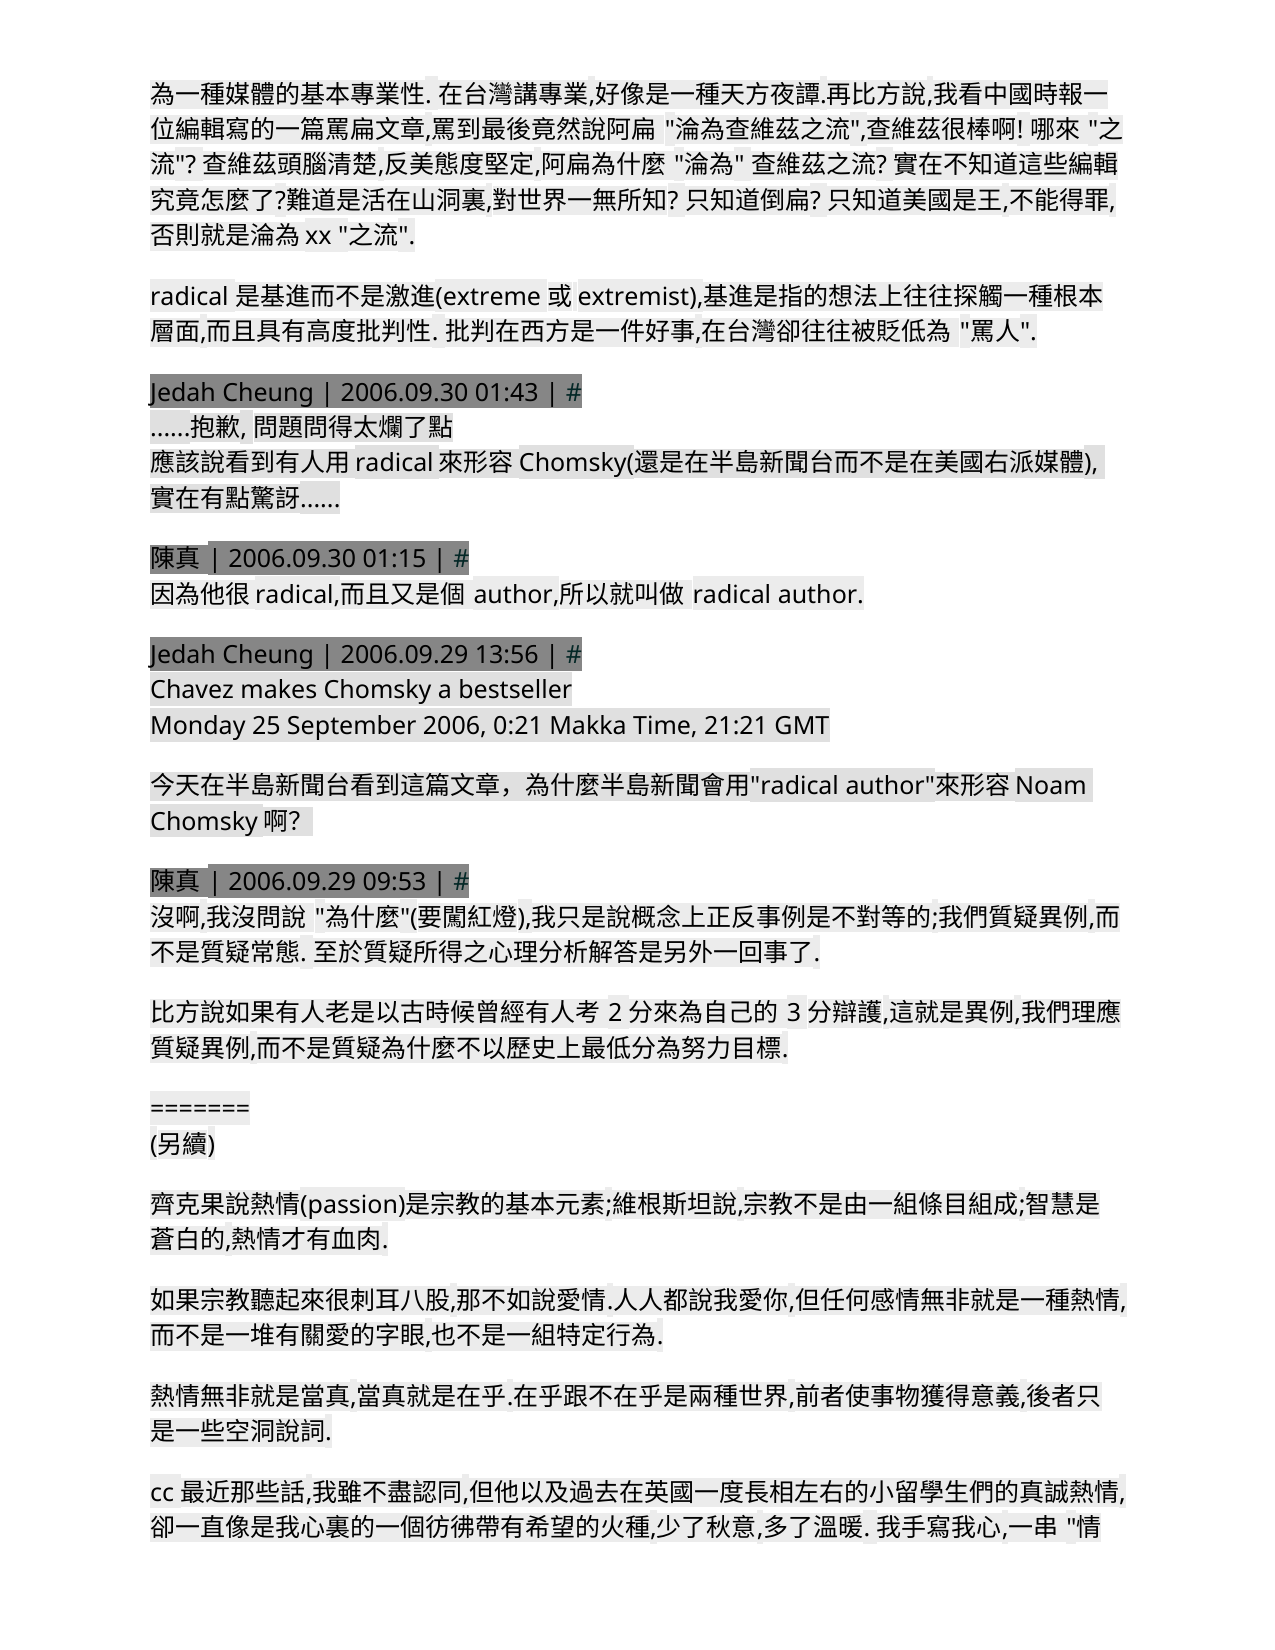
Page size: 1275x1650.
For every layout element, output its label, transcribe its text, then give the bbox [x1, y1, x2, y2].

text radical 是基進而不是激進(extreme 或extremist),基進是指的想法上往往探觸一種根本層面,而且具有高度批判性. 批判在西方是一件好事,在台灣卻往往被貶低為 "罵人". [150, 277, 1125, 348]
text 陳真 | 2006.09.30 01:15 | # [150, 539, 1125, 575]
text 如果宗教聽起來很刺耳八股,那不如說愛情.人人都說我愛你,但任何感情無非就是一種熱情,而不是一堆有關愛的字眼,也不是一組特定行為. [150, 1281, 1125, 1352]
text Jedah Cheung | 2006.09.29 13:56 | # [150, 635, 1125, 671]
text 因為他很radical,而且又是個 author,所以就叫做 radical author. [150, 575, 1125, 610]
text 齊克果說熱情(passion)是宗教的基本元素;維根斯坦說,宗教不是由一組條目組成;智慧是蒼白的,熱情才有血肉. [150, 1185, 1125, 1256]
text ======= (另續) [150, 1089, 1125, 1160]
text Jedah Cheung | 2006.09.30 01:43 | # [150, 373, 1125, 408]
text 為一種媒體的基本專業性. 在台灣講專業,好像是一種天方夜譚.再比方說,我看中國時報一位編輯寫的一篇罵扁文章,罵到最後竟然說阿扁 "淪為查維茲之流",查維茲很棒啊! 哪來 "之流"? 查維茲頭腦清楚,反美態度堅定,阿扁為什麼 "淪為" 查維茲之流? 實在不知道這些編輯究竟怎麼了?難道是活在山洞裏,對世界一無所知? 只知道倒扁? 只知道美國是王,不能得罪,否則就是淪為xx "之流". [150, 75, 1125, 252]
text cc 最近那些話,我雖不盡認同,但他以及過去在英國一度長相左右的小留學生們的真誠熱情,卻一直像是我心裏的一個彷彿帶有希望的火種,少了秋意,多了溫暖. 我手寫我心,一串 "情 [150, 1473, 1125, 1544]
text 比方說如果有人老是以古時候曾經有人考 2 分來為自己的 3 分辯護,這就是異例,我們理應質疑異例,而不是質疑為什麼不以歷史上最低分為努力目標. [150, 994, 1125, 1064]
text 陳真 | 2006.09.29 09:53 | # [150, 862, 1125, 898]
text 今天在半島新聞台看到這篇文章，為什麼半島新聞會用"radical author"來形容Noam Chomsky啊？ [150, 767, 1125, 837]
text ......抱歉, 問題問得太爛了點 應該說看到有人用radical來形容Chomsky(還是在半島新聞台而不是在美國右派媒體), 實在有點驚訝...... [150, 408, 1125, 514]
text 熱情無非就是當真,當真就是在乎.在乎跟不在乎是兩種世界,前者使事物獲得意義,後者只是一些空洞說詞. [150, 1377, 1125, 1448]
text Chavez makes Chomsky a bestseller Monday 25 September 2006, 0:21 Makka Time, 21:21 GMT [150, 671, 1125, 742]
text 沒啊,我沒問說 "為什麼"(要闖紅燈),我只是說概念上正反事例是不對等的;我們質疑異例,而不是質疑常態. 至於質疑所得之心理分析解答是另外一回事了. [150, 898, 1125, 969]
